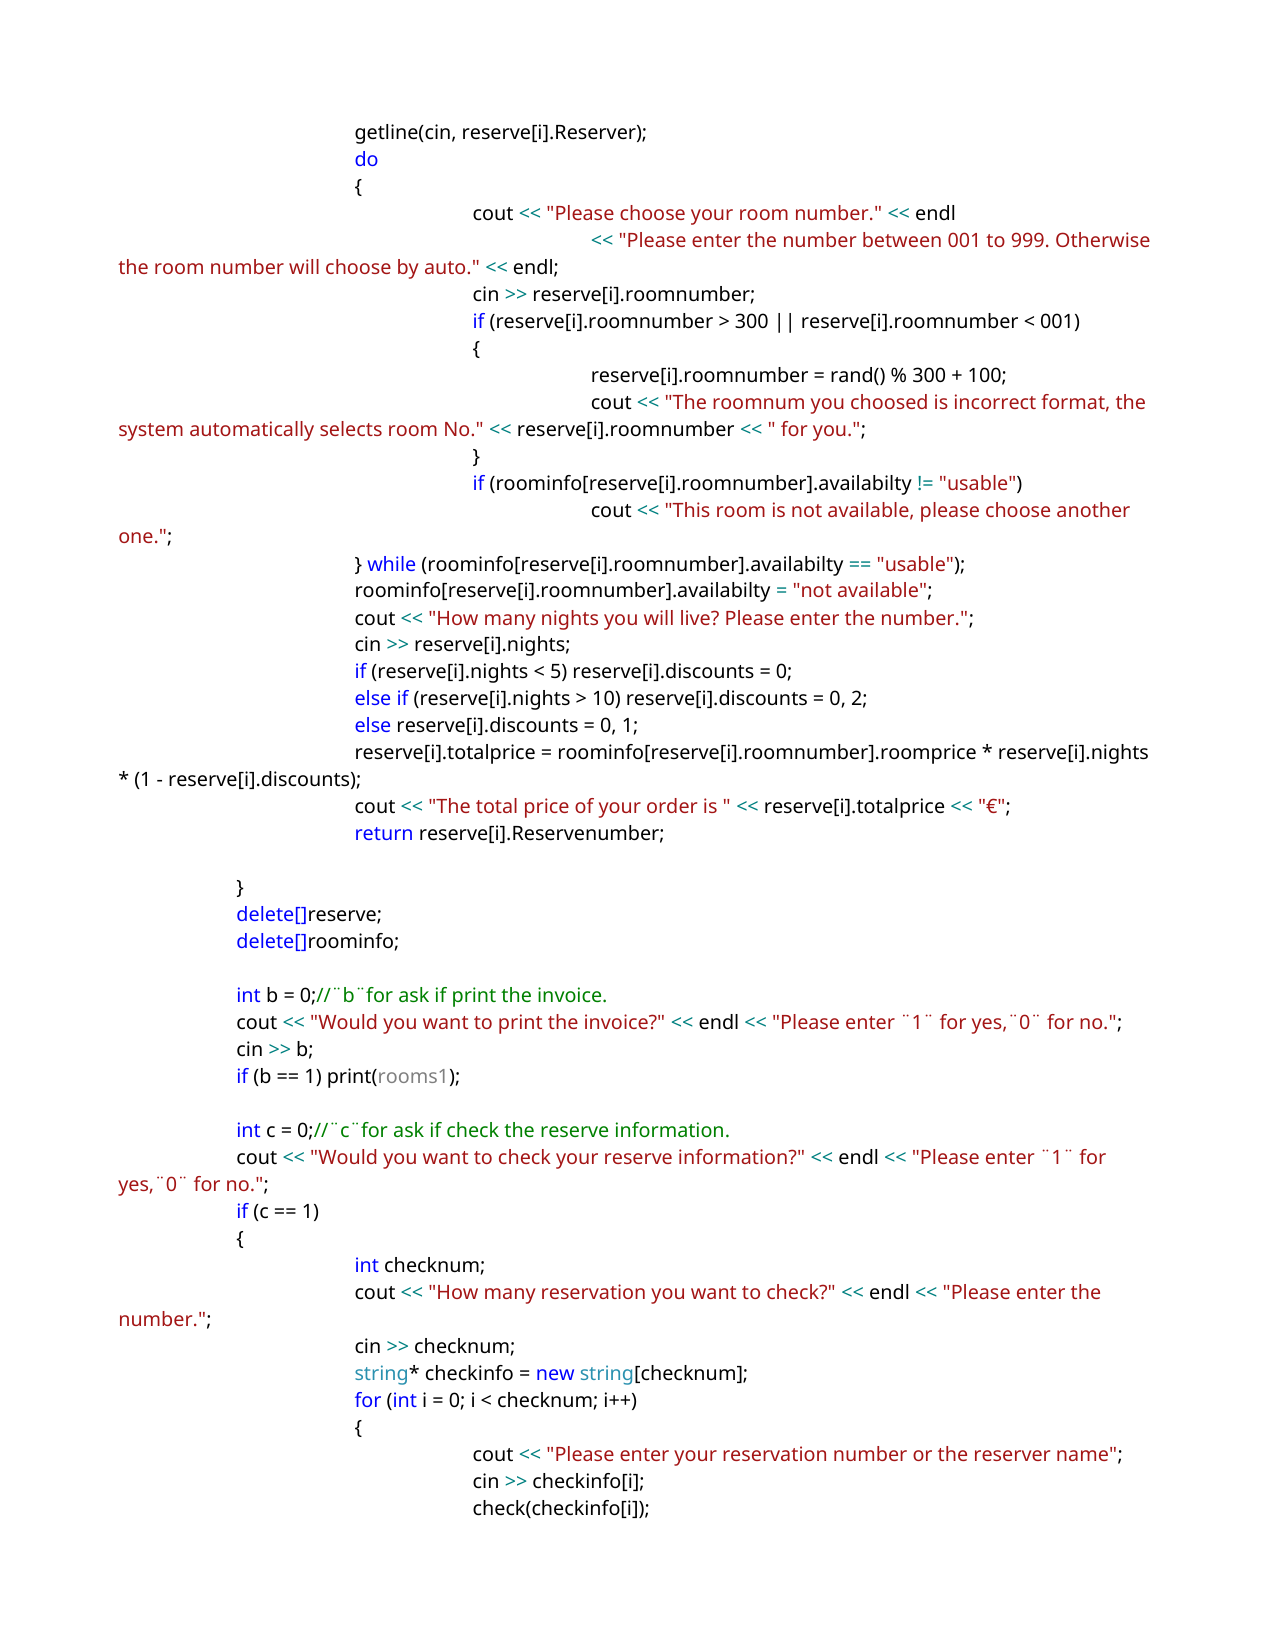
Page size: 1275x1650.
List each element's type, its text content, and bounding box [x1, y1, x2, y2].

text cin >> reserve[i].roomnumber; [118, 280, 1157, 307]
text int checknum; [118, 1251, 1157, 1278]
text cout << "The roomnum you choosed is incorrect format, the system automatically selects room No." << reserve[i].roomnumber << " for you."; [118, 388, 1157, 442]
text cout << "How many nights you will live? Please enter the number."; [118, 604, 1157, 631]
text cin >> checknum; [118, 1332, 1157, 1359]
text { [118, 1224, 1157, 1251]
text reserve[i].roomnumber = rand() % 300 + 100; [118, 361, 1157, 388]
text getline(cin, reserve[i].Reserver); [118, 118, 1157, 145]
text cout << "Please choose your room number." << endl [118, 199, 1157, 226]
text int c = 0;//¨c¨for ask if check the reserve information. [118, 1116, 1157, 1143]
text do [118, 145, 1157, 172]
text cout << "How many reservation you want to check?" << endl << "Please enter the number."; [118, 1278, 1157, 1332]
text cout << "Would you want to print the invoice?" << endl << "Please enter ¨1¨ for yes,¨0¨ for no."; [118, 1008, 1157, 1035]
text roominfo[reserve[i].roomnumber].availabilty = "not available"; [118, 577, 1157, 604]
text cin >> reserve[i].nights; [118, 631, 1157, 658]
text int b = 0;//¨b¨for ask if print the invoice. [118, 981, 1157, 1008]
text } [118, 873, 1157, 901]
text cout << "Would you want to check your reserve information?" << endl << "Please enter ¨1¨ for yes,¨0¨ for no."; [118, 1143, 1157, 1197]
text } [118, 442, 1157, 469]
text { [118, 172, 1157, 199]
text cout << "This room is not available, please choose another one."; [118, 496, 1157, 550]
text else if (reserve[i].nights > 10) reserve[i].discounts = 0, 2; [118, 685, 1157, 712]
text return reserve[i].Reservenumber; [118, 819, 1157, 847]
text reserve[i].totalprice = roominfo[reserve[i].roomnumber].roomprice * reserve[i].nights * (1 - reserve[i].discounts); [118, 739, 1157, 793]
text { [118, 1413, 1157, 1440]
text if (reserve[i].nights < 5) reserve[i].discounts = 0; [118, 658, 1157, 685]
text else reserve[i].discounts = 0, 1; [118, 712, 1157, 739]
text cin >> checkinfo[i]; [118, 1467, 1157, 1494]
text if (b == 1) print(rooms1); [118, 1062, 1157, 1089]
text } while (roominfo[reserve[i].roomnumber].availabilty == "usable"); [118, 550, 1157, 577]
text if (c == 1) [118, 1197, 1157, 1224]
text { [118, 334, 1157, 361]
text for (int i = 0; i < checknum; i++) [118, 1386, 1157, 1413]
text delete[]reserve; [118, 901, 1157, 927]
text string* checkinfo = new string[checknum]; [118, 1359, 1157, 1386]
text check(checkinfo[i]); [118, 1494, 1157, 1521]
text cin >> b; [118, 1035, 1157, 1062]
text cout << "Please enter your reservation number or the reserver name"; [118, 1440, 1157, 1467]
text << "Please enter the number between 001 to 999. Otherwise the room number will choose by auto." << endl; [118, 226, 1157, 280]
text if (roominfo[reserve[i].roomnumber].availabilty != "usable") [118, 469, 1157, 496]
text if (reserve[i].roomnumber > 300 || reserve[i].roomnumber < 001) [118, 307, 1157, 334]
text delete[]roominfo; [118, 927, 1157, 954]
text cout << "The total price of your order is " << reserve[i].totalprice << "€"; [118, 793, 1157, 819]
